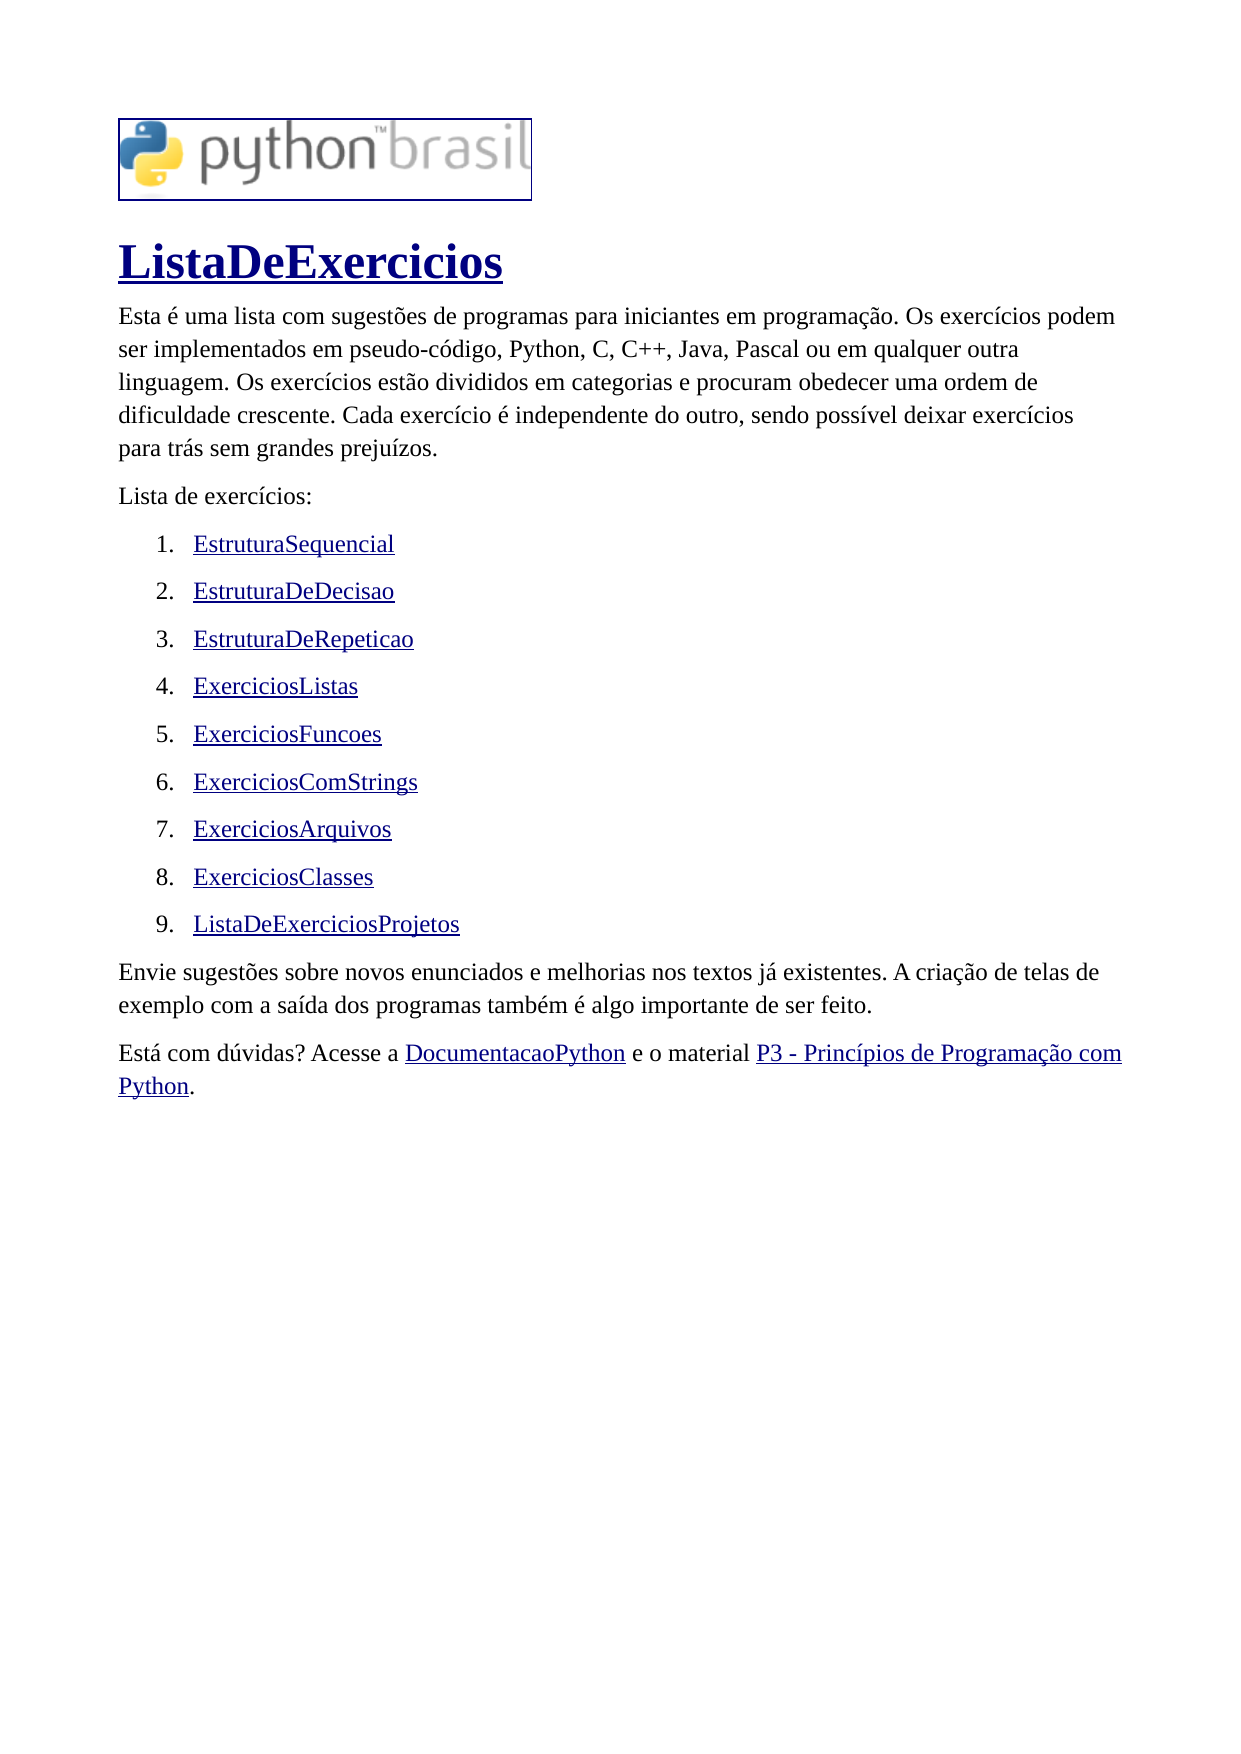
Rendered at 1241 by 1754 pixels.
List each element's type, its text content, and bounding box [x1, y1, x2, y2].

list EstruturaSequencial [156, 529, 1122, 557]
list EstruturaDeDecisao [156, 576, 1122, 605]
list ExerciciosArquivos [156, 814, 1122, 843]
list ExerciciosClasses [156, 862, 1122, 891]
list ExerciciosFuncoes [156, 719, 1122, 748]
picture [120, 120, 531, 199]
text Esta é uma lista com sugestões de programas para iniciantes em programação. Os exercícios podem ser implementados em pseudo-código, Python, C, C++, Java, Pascal ou em qualquer outra linguagem. Os exercícios estão divididos em categorias e procuram obedecer uma ordem de dificuldade crescente. Cada exercício é independente do outro, sendo possível deixar exercícios para trás sem grandes prejuízos. [118, 301, 1122, 462]
list ExerciciosComStrings [156, 767, 1122, 795]
text Envie sugestões sobre novos enunciados e melhorias nos textos já existentes. A criação de telas de exemplo com a saída dos programas também é algo importante de ser feito. [118, 957, 1122, 1019]
text Está com dúvidas? Acesse a DocumentacaoPython e o material P3 - Princípios de Programação com Python. [118, 1038, 1122, 1099]
text Lista de exercícios: [118, 481, 1122, 510]
list EstruturaDeRepeticao [156, 624, 1122, 653]
subtitle ListaDeExercicios [118, 231, 1122, 289]
list ListaDeExerciciosProjetos [156, 909, 1122, 938]
list ExerciciosListas [156, 671, 1122, 700]
